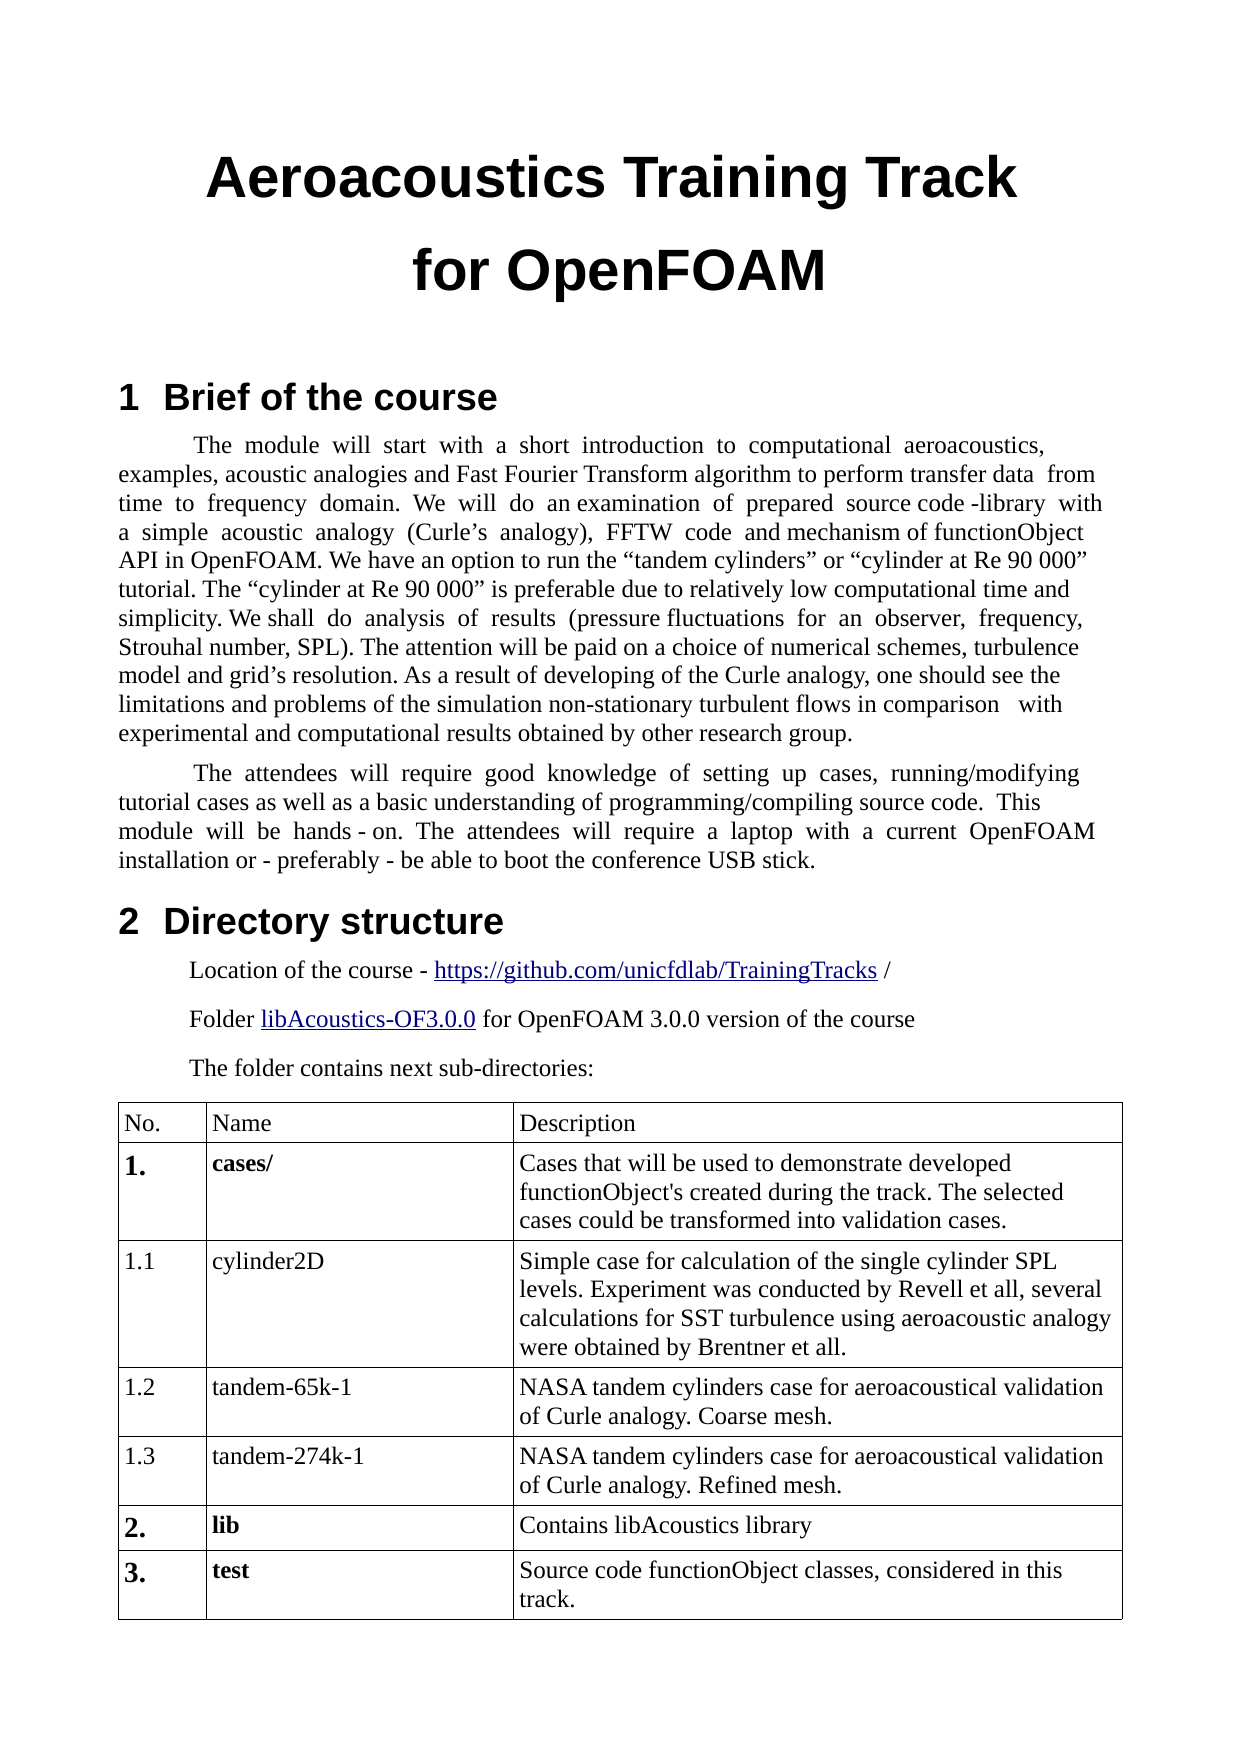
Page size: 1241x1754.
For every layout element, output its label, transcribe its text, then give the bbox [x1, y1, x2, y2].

table_cell 1. [119, 1143, 206, 1240]
title Aeroacoustics Training Track [118, 143, 1122, 210]
table_cell test [207, 1551, 513, 1619]
table_cell tandem-65k-1 [207, 1368, 513, 1436]
text The module will start with a short introduction to computational aeroacoustics, examples, acoustic analogies and Fast Fourier Transform algorithm to perform transfer data from time to frequency domain. We will do an examination of prepared source code -library with a simple acoustic analogy (Curle’s analogy), FFTW code and mechanism of functionObject API in OpenFOAM. We have an option to run the “tandem cylinders” or “cylinder at Re 90 000” tutorial. The “cylinder at Re 90 000” is preferable due to relatively low computational time and simplicity. We shall do analysis of results (pressure fluctuations for an observer, frequency, Strouhal number, SPL). The attention will be paid on a choice of numerical schemes, turbulence model and grid’s resolution. As a result of developing of the Curle analogy, one should see the limitations and problems of the simulation non-stationary turbulent flows in comparison with experimental and computational results obtained by other research group. [118, 430, 1122, 747]
title for OpenFOAM [118, 235, 1122, 302]
subtitle Directory structure [118, 898, 1122, 942]
table_cell tandem-274k-1 [207, 1437, 513, 1505]
table_cell Contains libAcoustics library [514, 1506, 1122, 1550]
table_cell Cases that will be used to demonstrate developed functionObject's created during the track. The selected cases could be transformed into validation cases. [514, 1143, 1122, 1240]
table_cell 2. [119, 1506, 206, 1550]
table_header Description [514, 1103, 1122, 1142]
text Folder libAcoustics-OF3.0.0 for OpenFOAM 3.0.0 version of the course [118, 1004, 1122, 1032]
table_cell NASA tandem cylinders case for aeroacoustical validation of Curle analogy. Coarse mesh. [514, 1368, 1122, 1436]
table_cell NASA tandem cylinders case for aeroacoustical validation of Curle analogy. Refined mesh. [514, 1437, 1122, 1505]
subtitle Brief of the course [118, 374, 1122, 418]
table_cell lib [207, 1506, 513, 1550]
text Location of the course - https://github.com/unicfdlab/TrainingTracks / [118, 955, 1122, 983]
text The folder contains next sub-directories: [118, 1053, 1122, 1082]
table_header Name [207, 1103, 513, 1142]
table_cell 1.1 [119, 1241, 206, 1367]
table_header No. [119, 1103, 206, 1142]
table_cell Source code functionObject classes, considered in this track. [514, 1551, 1122, 1619]
table_cell cases/ [207, 1143, 513, 1240]
table_cell cylinder2D [207, 1241, 513, 1367]
table_cell Simple case for calculation of the single cylinder SPL levels. Experiment was conducted by Revell et all, several calculations for SST turbulence using aeroacoustic analogy were obtained by Brentner et all. [514, 1241, 1122, 1367]
table_cell 1.3 [119, 1437, 206, 1505]
text The attendees will require good knowledge of setting up cases, running/modifying tutorial cases as well as a basic understanding of programming/compiling source code. This module will be hands - on. The attendees will require a laptop with a current OpenFOAM installation or - preferably - be able to boot the conference USB stick. [118, 758, 1122, 873]
table_cell 1.2 [119, 1368, 206, 1436]
table_cell 3. [119, 1551, 206, 1619]
